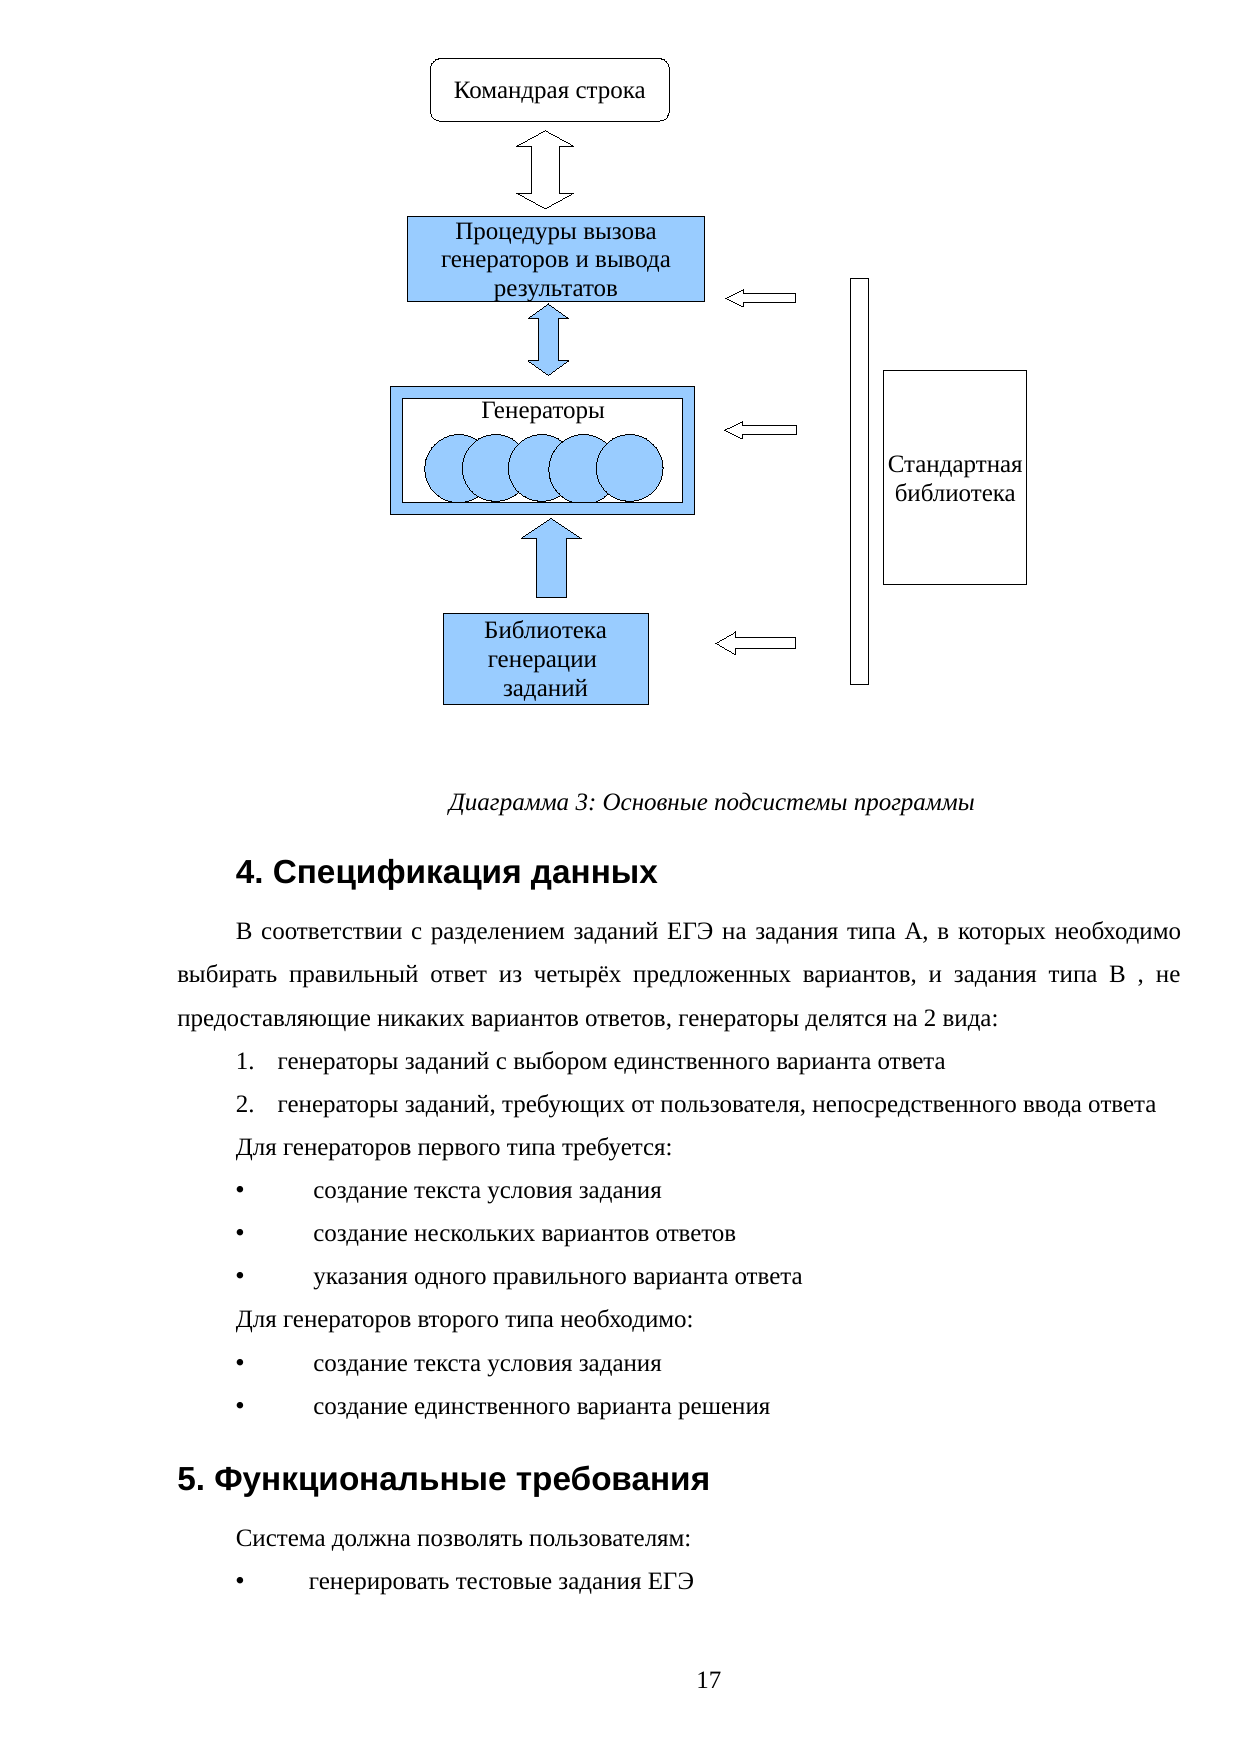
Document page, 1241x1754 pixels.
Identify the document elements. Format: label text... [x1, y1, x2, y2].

list создание нескольких вариантов ответов [177, 1218, 1182, 1247]
list создание текста условия задания [177, 1175, 1182, 1204]
text Система должна позволять пользователям: [177, 1523, 1182, 1552]
text В соответствии с разделением заданий ЕГЭ на задания типа A, в которых необходимо выбирать правильный ответ из четырёх предложенных вариантов, и задания типа B , не предоставляющие никаких вариантов ответов, генераторы делятся на 2 вида: [177, 916, 1182, 1031]
list генерировать тестовые задания ЕГЭ [177, 1566, 1182, 1595]
subtitle 5. Функциональные требования [177, 1459, 1182, 1497]
list создание единственного варианта решения [177, 1391, 1182, 1419]
text Для генераторов первого типа требуется: [177, 1132, 1182, 1161]
list генераторы заданий, требующих от пользователя, непосредственного ввода ответа [177, 1089, 1182, 1118]
text Диаграмма 3: Основные подсистемы программы [390, 787, 1027, 816]
list создание текста условия задания [177, 1348, 1182, 1376]
list указания одного правильного варианта ответа [177, 1261, 1182, 1290]
text Для генераторов второго типа необходимо: [177, 1304, 1182, 1333]
subtitle 4. Спецификация данных [177, 853, 1182, 891]
list генераторы заданий с выбором единственного варианта ответа [177, 1046, 1182, 1074]
